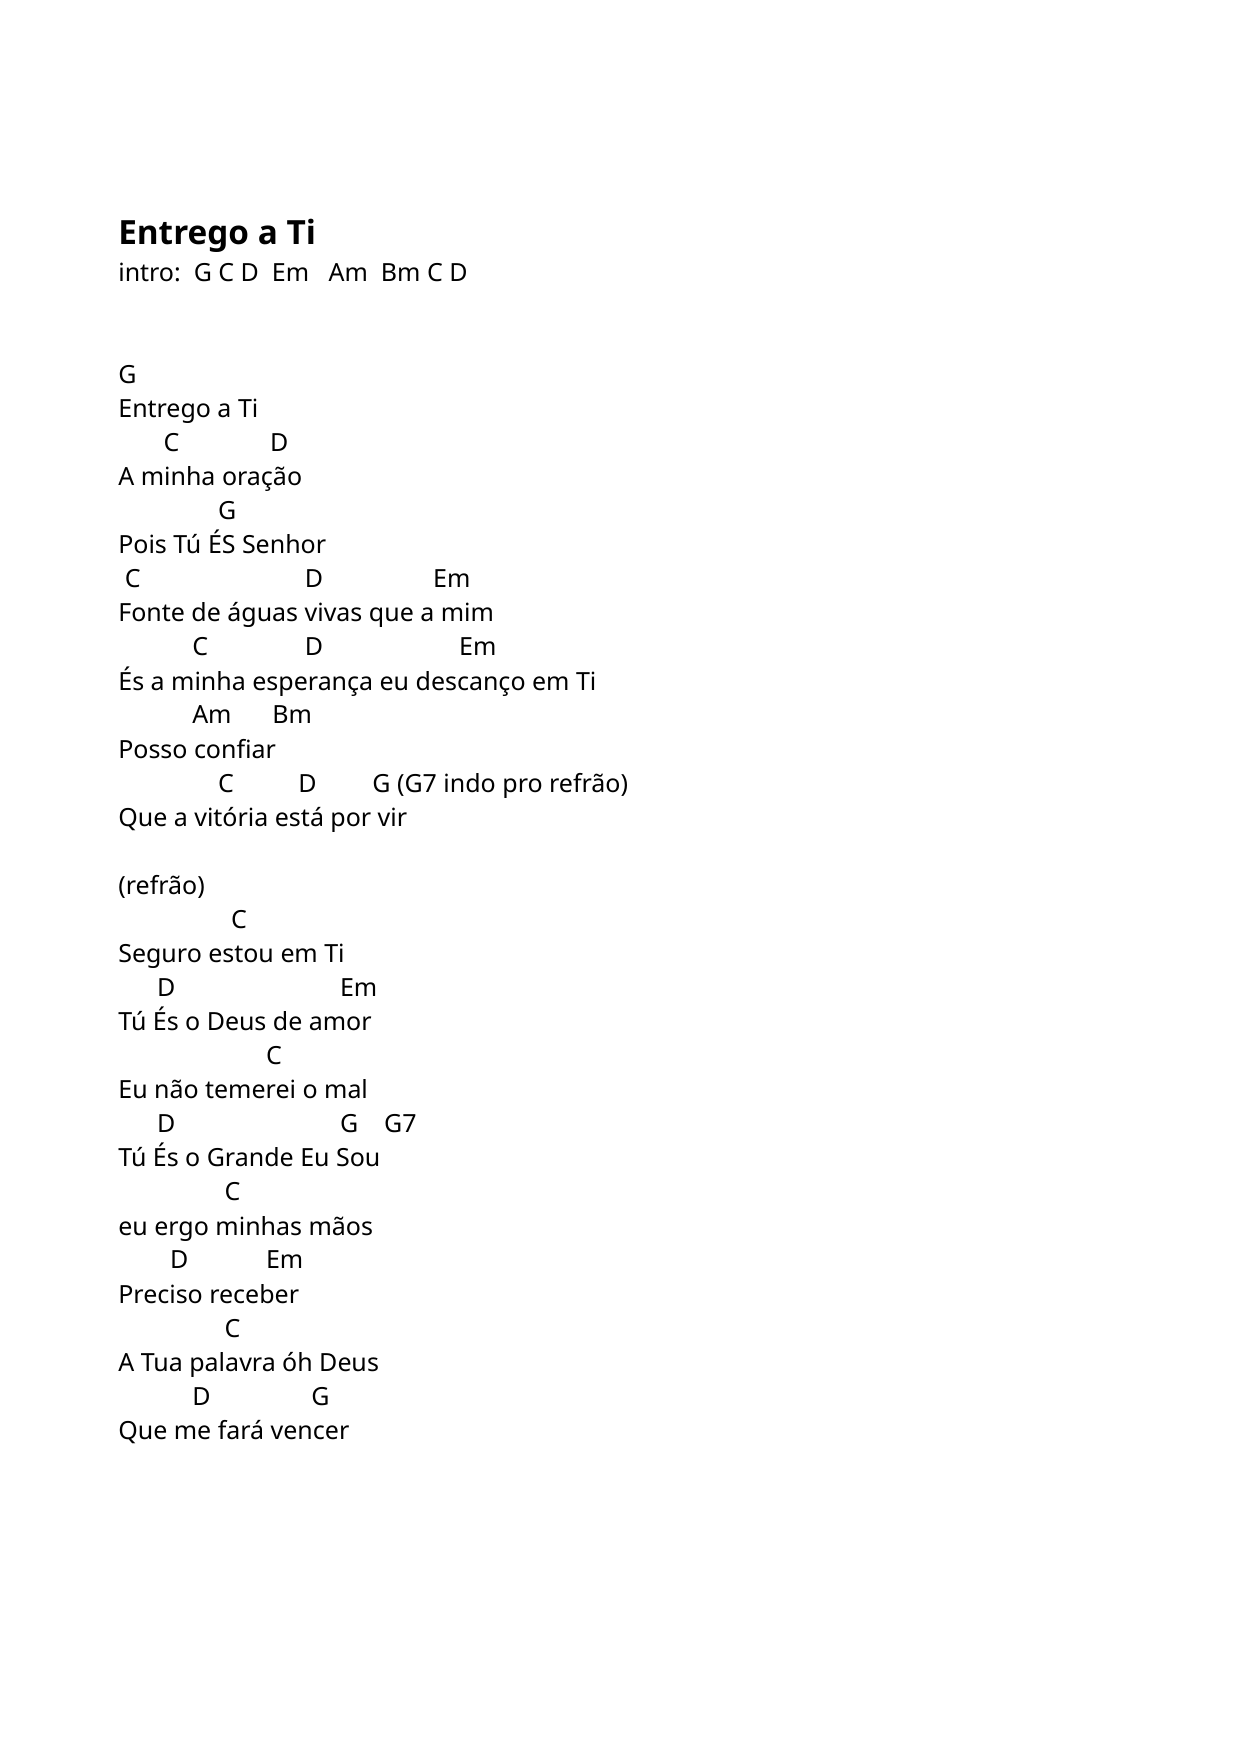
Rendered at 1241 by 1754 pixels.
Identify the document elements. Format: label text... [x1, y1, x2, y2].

text C D [118, 425, 1122, 459]
text C [118, 1310, 1122, 1344]
text Seguro estou em Ti [118, 936, 1122, 970]
text C D Em [118, 629, 1122, 663]
text A Tua palavra óh Deus [118, 1344, 1122, 1378]
text Am Bm [118, 697, 1122, 731]
text Tú És o Grande Eu Sou [118, 1140, 1122, 1174]
text Posso confiar [118, 731, 1122, 765]
text D G [118, 1378, 1122, 1412]
text Pois Tú ÉS Senhor [118, 527, 1122, 561]
text Preciso receber [118, 1276, 1122, 1310]
text Entrego a Ti [118, 209, 1122, 254]
text eu ergo minhas mãos [118, 1208, 1122, 1242]
text C D G (G7 indo pro refrão) [118, 765, 1122, 799]
text Tú És o Deus de amor [118, 1004, 1122, 1038]
text Fonte de águas vivas que a mim [118, 595, 1122, 629]
text G [118, 493, 1122, 527]
text Que me fará vencer [118, 1412, 1122, 1447]
text G [118, 357, 1122, 391]
text D Em [118, 1242, 1122, 1276]
text Eu não temerei o mal [118, 1072, 1122, 1106]
text D Em [118, 970, 1122, 1004]
text C [118, 902, 1122, 936]
text Que a vitória está por vir [118, 799, 1122, 833]
text És a minha esperança eu descanço em Ti [118, 663, 1122, 697]
text C [118, 1174, 1122, 1208]
text (refrão) [118, 867, 1122, 902]
text C D Em [118, 561, 1122, 595]
text C [118, 1038, 1122, 1072]
text D G G7 [118, 1106, 1122, 1140]
text intro: G C D Em Am Bm C D [118, 254, 1122, 288]
text Entrego a Ti [118, 391, 1122, 425]
text A minha oração [118, 459, 1122, 493]
